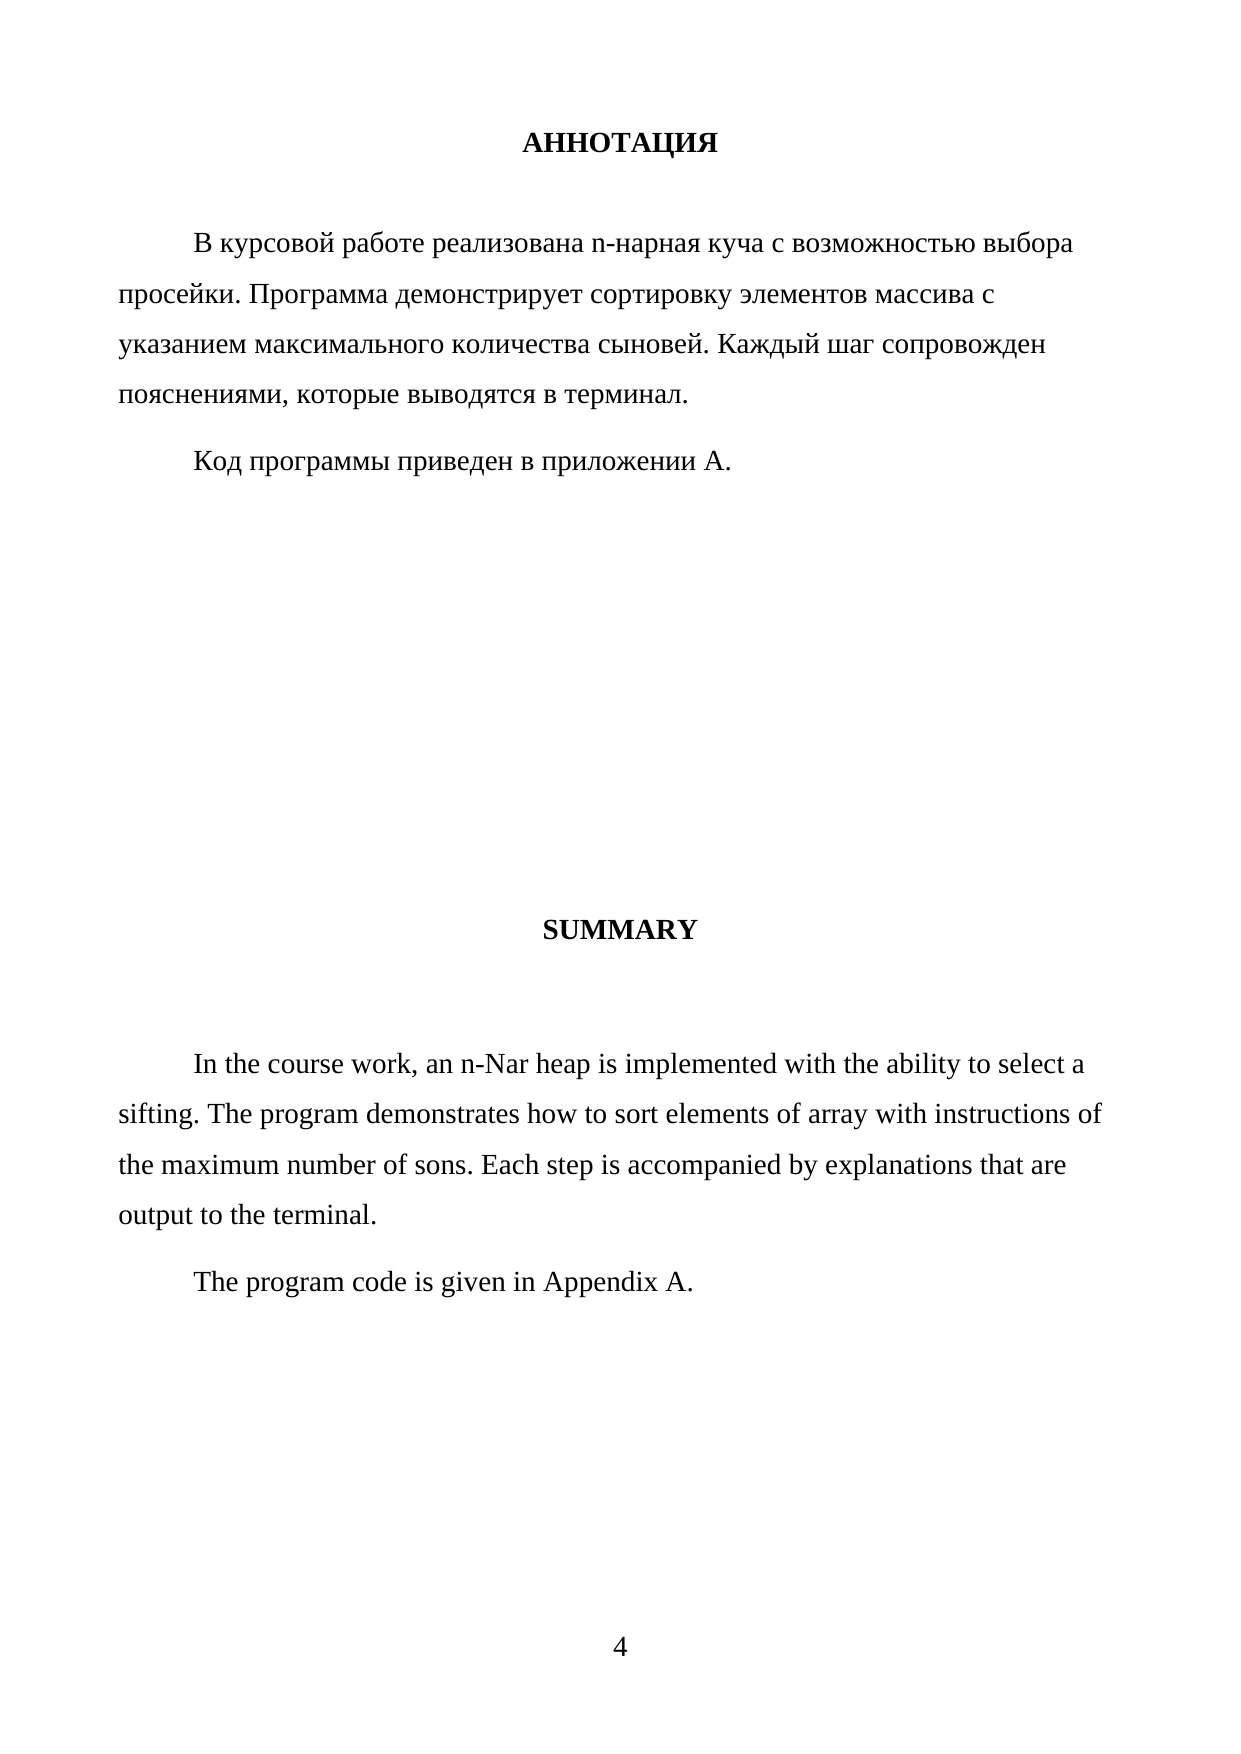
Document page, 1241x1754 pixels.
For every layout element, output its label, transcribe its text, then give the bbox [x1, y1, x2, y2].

text The program code is given in Appendix A. [118, 1264, 1122, 1298]
text АННОТАЦИЯ [118, 125, 1122, 159]
text В курсовой работе реализована n-нарная куча с возможностью выбора просейки. Программа демонстрирует сортировку элементов массива с указанием максимального количества сыновей. Каждый шаг сопровожден пояснениями, которые выводятся в терминал. [118, 226, 1122, 410]
text SUMMARY [118, 912, 1122, 946]
text In the course work, an n-Nar heap is implemented with the ability to select a sifting. The program demonstrates how to sort elements of array with instructions of the maximum number of sons. Each step is accompanied by explanations that are output to the terminal. [118, 1046, 1122, 1231]
text Код программы приведен в приложении А. [118, 443, 1122, 477]
